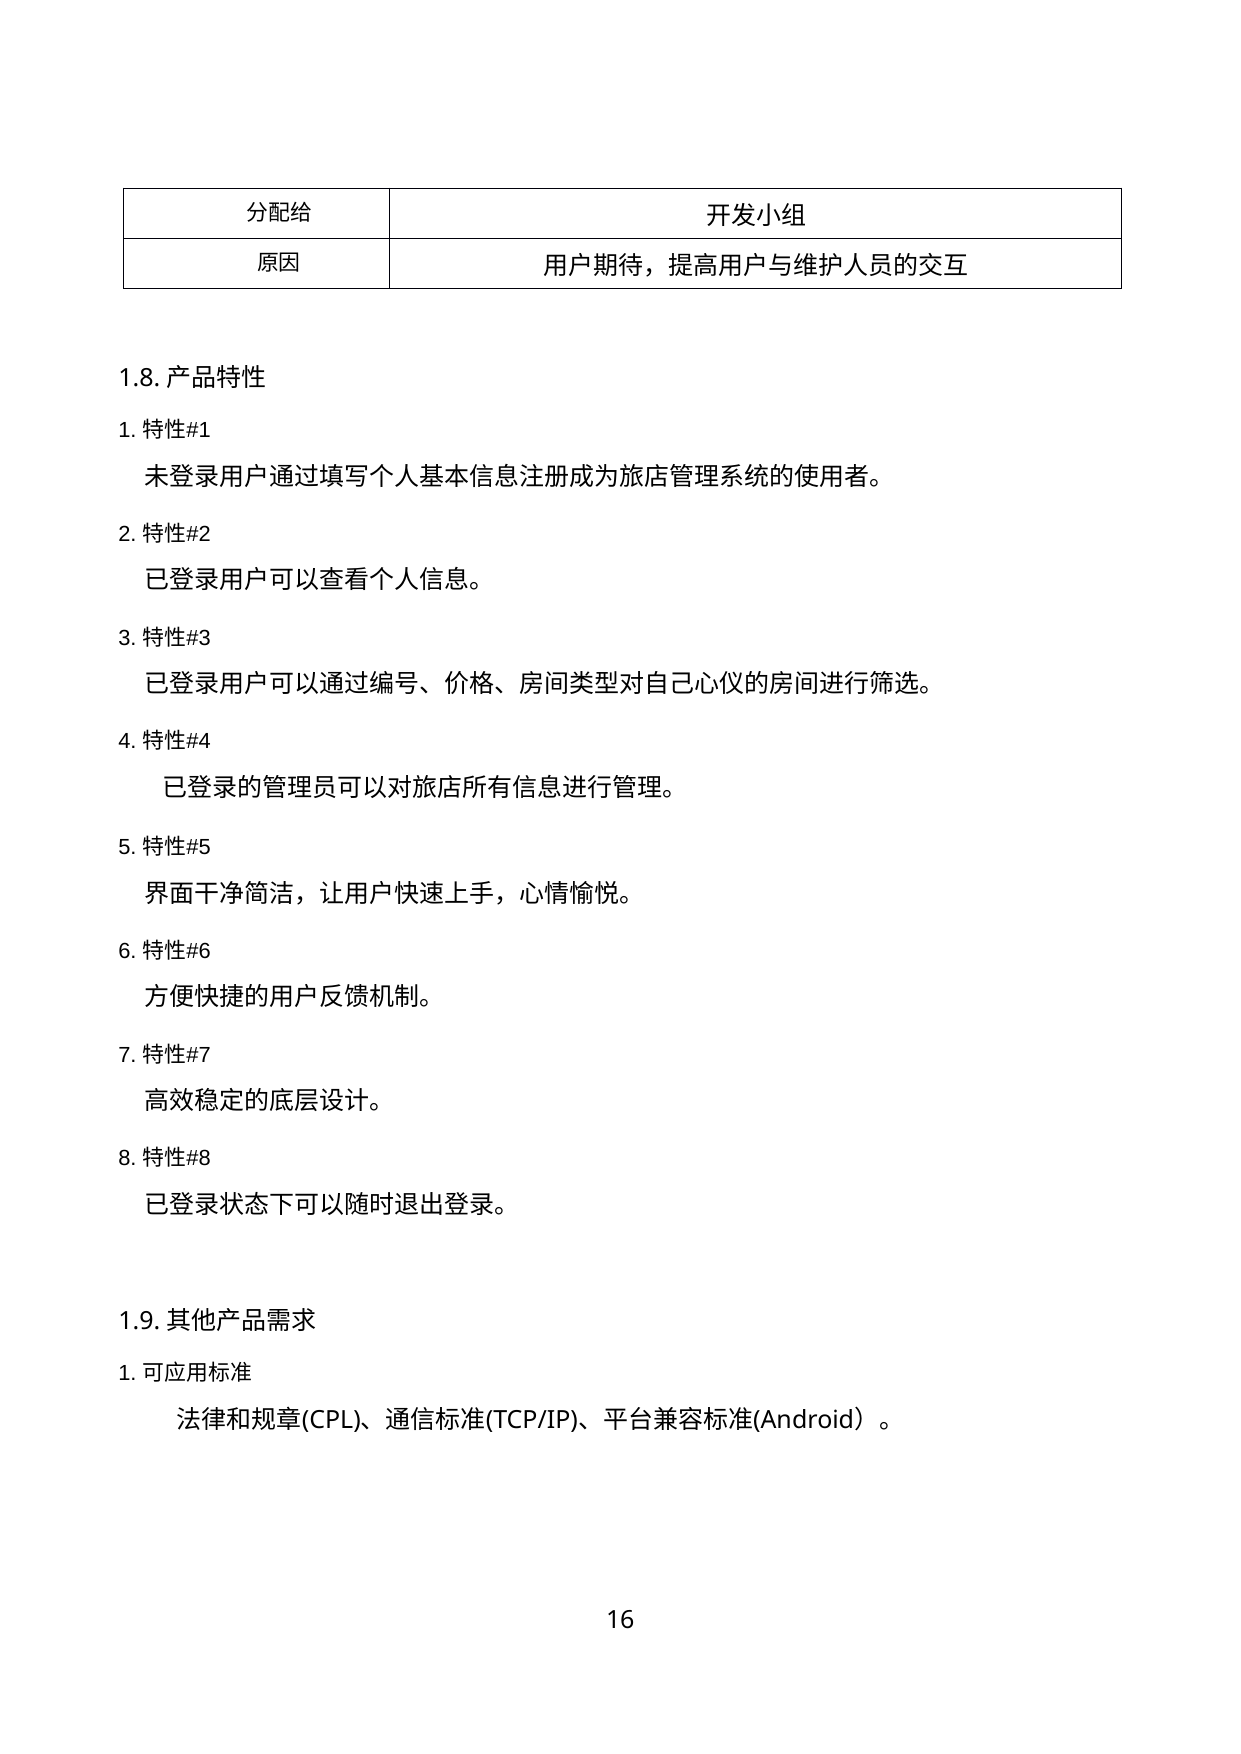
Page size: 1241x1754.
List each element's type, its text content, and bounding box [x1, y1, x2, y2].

subtitle 特性#3 [118, 619, 1122, 651]
subtitle 特性#6 [118, 933, 1122, 964]
text 方便快捷的用户反馈机制。 [118, 977, 1122, 1013]
subtitle 特性#8 [118, 1140, 1122, 1172]
table_cell 用户期待，提高用户与维护人员的交互 [390, 239, 1121, 288]
subtitle 可应用标准 [118, 1355, 1122, 1387]
table_cell 原因 [124, 239, 389, 288]
subtitle 特性#1 [118, 412, 1122, 444]
subtitle 产品特性 [118, 357, 1122, 393]
text 已登录用户可以查看个人信息。 [118, 560, 1122, 596]
subtitle 特性#4 [118, 723, 1122, 755]
subtitle 特性#5 [118, 829, 1122, 861]
text 法律和规章(CPL)、通信标准(TCP/IP)、平台兼容标准(Android）。 [118, 1399, 1122, 1435]
text 已登录用户可以通过编号、价格、房间类型对自己心仪的房间进行筛选。 [118, 663, 1122, 700]
table_cell 分配给 [124, 189, 389, 238]
text 界面干净简洁，让用户快速上手，心情愉悦。 [118, 873, 1122, 909]
subtitle 特性#2 [118, 516, 1122, 548]
text 未登录用户通过填写个人基本信息注册成为旅店管理系统的使用者。 [118, 456, 1122, 492]
text 已登录状态下可以随时退出登录。 [118, 1184, 1122, 1220]
text 高效稳定的底层设计。 [118, 1080, 1122, 1117]
table_cell 开发小组 [390, 189, 1121, 238]
text 已登录的管理员可以对旅店所有信息进行管理。 [118, 768, 1122, 804]
subtitle 其他产品需求 [118, 1300, 1122, 1336]
subtitle 特性#7 [118, 1037, 1122, 1068]
